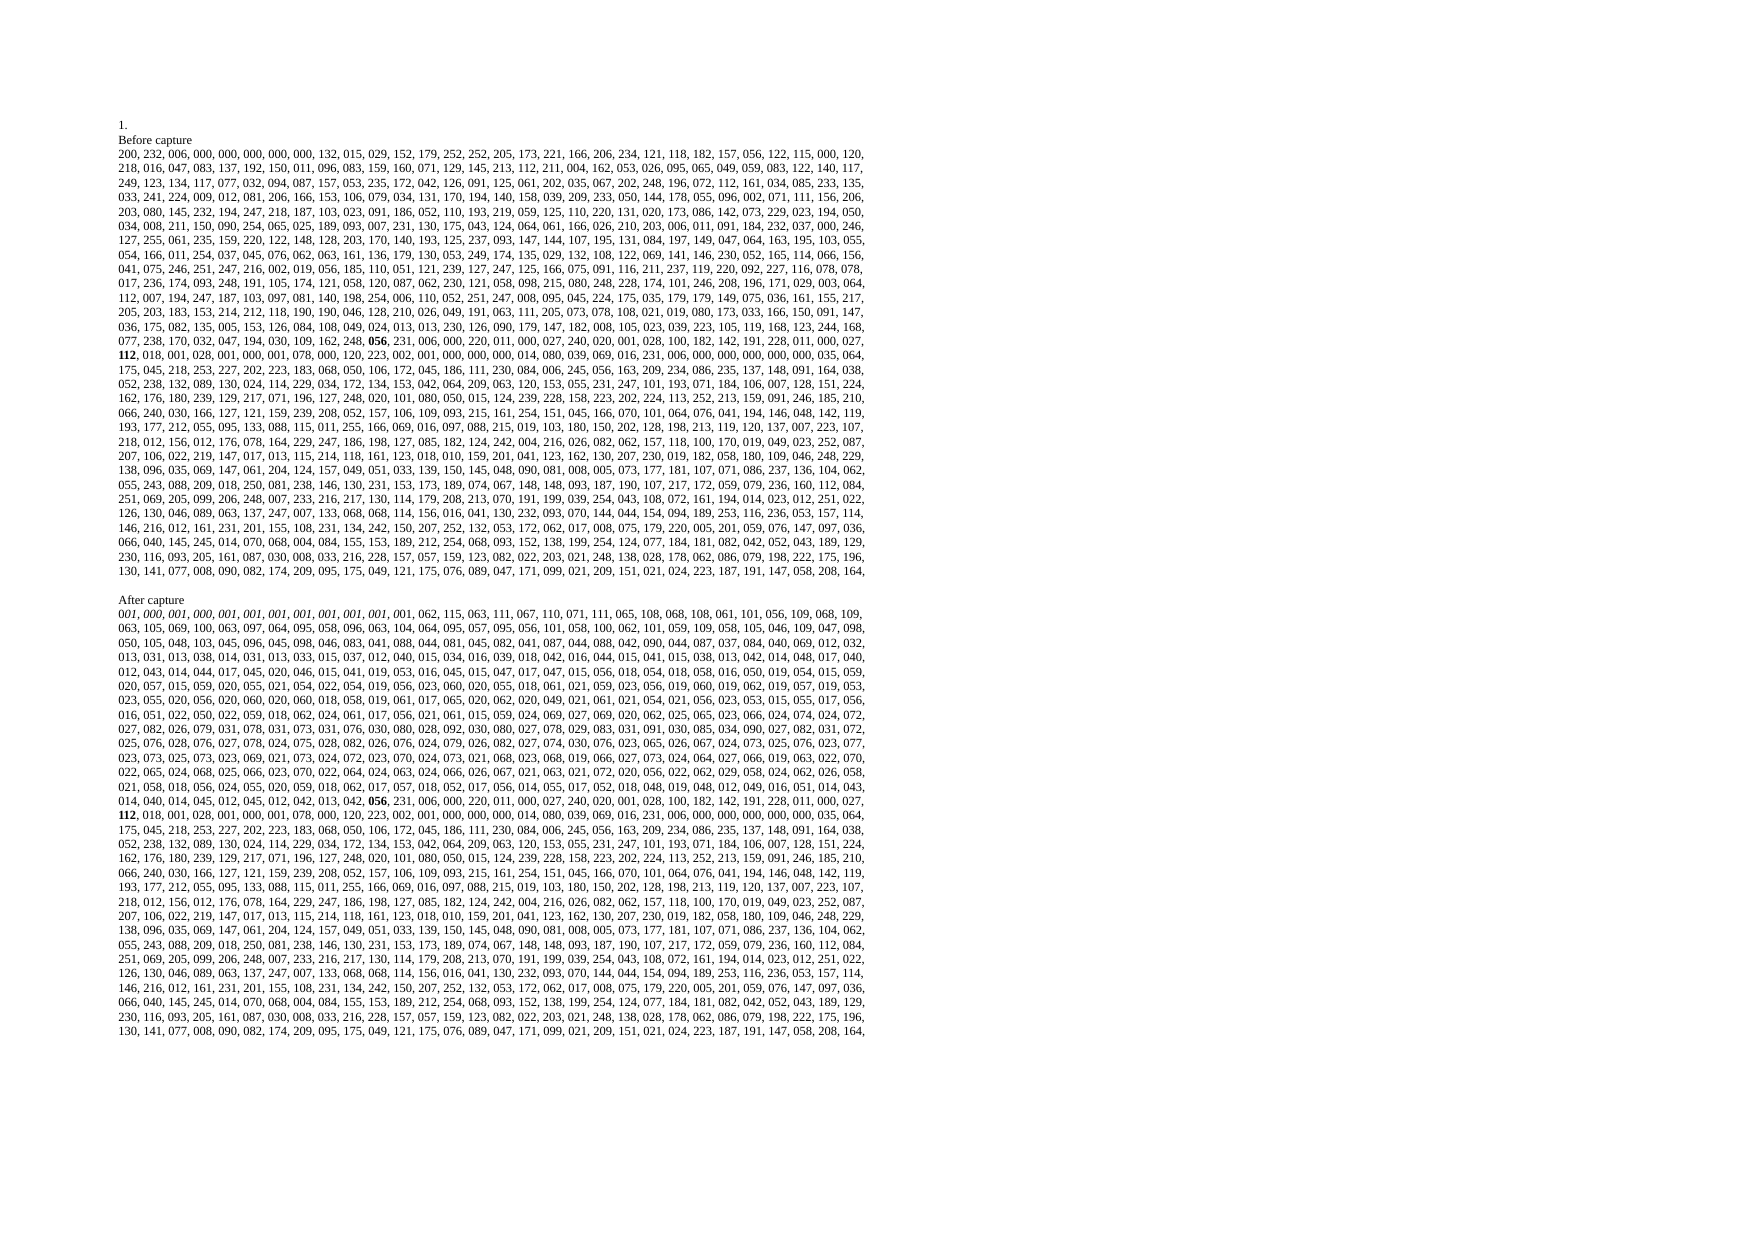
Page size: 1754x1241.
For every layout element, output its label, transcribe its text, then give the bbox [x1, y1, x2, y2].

text 021, 058, 018, 056, 024, 055, 020, 059, 018, 062, 017, 057, 018, 052, 017, 056, 014, 055, 017, 052, 018, 048, 019, 048, 012, 049, 016, 051, 014, 043, [118, 779, 1635, 794]
text 066, 040, 145, 245, 014, 070, 068, 004, 084, 155, 153, 189, 212, 254, 068, 093, 152, 138, 199, 254, 124, 077, 184, 181, 082, 042, 052, 043, 189, 129, [118, 995, 1635, 1009]
text 207, 106, 022, 219, 147, 017, 013, 115, 214, 118, 161, 123, 018, 010, 159, 201, 041, 123, 162, 130, 207, 230, 019, 182, 058, 180, 109, 046, 248, 229, [118, 449, 1635, 463]
text 016, 051, 022, 050, 022, 059, 018, 062, 024, 061, 017, 056, 021, 061, 015, 059, 024, 069, 027, 069, 020, 062, 025, 065, 023, 066, 024, 074, 024, 072, [118, 707, 1635, 722]
text 130, 141, 077, 008, 090, 082, 174, 209, 095, 175, 049, 121, 175, 076, 089, 047, 171, 099, 021, 209, 151, 021, 024, 223, 187, 191, 147, 058, 208, 164, [118, 1024, 1635, 1038]
text 146, 216, 012, 161, 231, 201, 155, 108, 231, 134, 242, 150, 207, 252, 132, 053, 172, 062, 017, 008, 075, 179, 220, 005, 201, 059, 076, 147, 097, 036, [118, 521, 1635, 535]
text 052, 238, 132, 089, 130, 024, 114, 229, 034, 172, 134, 153, 042, 064, 209, 063, 120, 153, 055, 231, 247, 101, 193, 071, 184, 106, 007, 128, 151, 224, [118, 377, 1635, 391]
text 162, 176, 180, 239, 129, 217, 071, 196, 127, 248, 020, 101, 080, 050, 015, 124, 239, 228, 158, 223, 202, 224, 113, 252, 213, 159, 091, 246, 185, 210, [118, 851, 1635, 866]
text 034, 008, 211, 150, 090, 254, 065, 025, 189, 093, 007, 231, 130, 175, 043, 124, 064, 061, 166, 026, 210, 203, 006, 011, 091, 184, 232, 037, 000, 246, [118, 219, 1635, 233]
text 012, 043, 014, 044, 017, 045, 020, 046, 015, 041, 019, 053, 016, 045, 015, 047, 017, 047, 015, 056, 018, 054, 018, 058, 016, 050, 019, 054, 015, 059, [118, 664, 1635, 679]
text 126, 130, 046, 089, 063, 137, 247, 007, 133, 068, 068, 114, 156, 016, 041, 130, 232, 093, 070, 144, 044, 154, 094, 189, 253, 116, 236, 053, 157, 114, [118, 506, 1635, 521]
text 138, 096, 035, 069, 147, 061, 204, 124, 157, 049, 051, 033, 139, 150, 145, 048, 090, 081, 008, 005, 073, 177, 181, 107, 071, 086, 237, 136, 104, 062, [118, 463, 1635, 477]
text 218, 016, 047, 083, 137, 192, 150, 011, 096, 083, 159, 160, 071, 129, 145, 213, 112, 211, 004, 162, 053, 026, 095, 065, 049, 059, 083, 122, 140, 117, [118, 161, 1635, 176]
text 066, 240, 030, 166, 127, 121, 159, 239, 208, 052, 157, 106, 109, 093, 215, 161, 254, 151, 045, 166, 070, 101, 064, 076, 041, 194, 146, 048, 142, 119, [118, 866, 1635, 880]
text 251, 069, 205, 099, 206, 248, 007, 233, 216, 217, 130, 114, 179, 208, 213, 070, 191, 199, 039, 254, 043, 108, 072, 161, 194, 014, 023, 012, 251, 022, [118, 492, 1635, 506]
text 218, 012, 156, 012, 176, 078, 164, 229, 247, 186, 198, 127, 085, 182, 124, 242, 004, 216, 026, 082, 062, 157, 118, 100, 170, 019, 049, 023, 252, 087, [118, 894, 1635, 909]
text 162, 176, 180, 239, 129, 217, 071, 196, 127, 248, 020, 101, 080, 050, 015, 124, 239, 228, 158, 223, 202, 224, 113, 252, 213, 159, 091, 246, 185, 210, [118, 391, 1635, 406]
text 052, 238, 132, 089, 130, 024, 114, 229, 034, 172, 134, 153, 042, 064, 209, 063, 120, 153, 055, 231, 247, 101, 193, 071, 184, 106, 007, 128, 151, 224, [118, 837, 1635, 851]
text 126, 130, 046, 089, 063, 137, 247, 007, 133, 068, 068, 114, 156, 016, 041, 130, 232, 093, 070, 144, 044, 154, 094, 189, 253, 116, 236, 053, 157, 114, [118, 966, 1635, 981]
text 025, 076, 028, 076, 027, 078, 024, 075, 028, 082, 026, 076, 024, 079, 026, 082, 027, 074, 030, 076, 023, 065, 026, 067, 024, 073, 025, 076, 023, 077, [118, 736, 1635, 751]
text 138, 096, 035, 069, 147, 061, 204, 124, 157, 049, 051, 033, 139, 150, 145, 048, 090, 081, 008, 005, 073, 177, 181, 107, 071, 086, 237, 136, 104, 062, [118, 923, 1635, 937]
text 036, 175, 082, 135, 005, 153, 126, 084, 108, 049, 024, 013, 013, 230, 126, 090, 179, 147, 182, 008, 105, 023, 039, 223, 105, 119, 168, 123, 244, 168, [118, 319, 1635, 334]
text 112, 007, 194, 247, 187, 103, 097, 081, 140, 198, 254, 006, 110, 052, 251, 247, 008, 095, 045, 224, 175, 035, 179, 179, 149, 075, 036, 161, 155, 217, [118, 291, 1635, 305]
text 1. [118, 118, 1635, 132]
text 066, 040, 145, 245, 014, 070, 068, 004, 084, 155, 153, 189, 212, 254, 068, 093, 152, 138, 199, 254, 124, 077, 184, 181, 082, 042, 052, 043, 189, 129, [118, 535, 1635, 549]
text 027, 082, 026, 079, 031, 078, 031, 073, 031, 076, 030, 080, 028, 092, 030, 080, 027, 078, 029, 083, 031, 091, 030, 085, 034, 090, 027, 082, 031, 072, [118, 722, 1635, 736]
text 055, 243, 088, 209, 018, 250, 081, 238, 146, 130, 231, 153, 173, 189, 074, 067, 148, 148, 093, 187, 190, 107, 217, 172, 059, 079, 236, 160, 112, 084, [118, 937, 1635, 952]
text 017, 236, 174, 093, 248, 191, 105, 174, 121, 058, 120, 087, 062, 230, 121, 058, 098, 215, 080, 248, 228, 174, 101, 246, 208, 196, 171, 029, 003, 064, [118, 276, 1635, 291]
text 013, 031, 013, 038, 014, 031, 013, 033, 015, 037, 012, 040, 015, 034, 016, 039, 018, 042, 016, 044, 015, 041, 015, 038, 013, 042, 014, 048, 017, 040, [118, 650, 1635, 664]
text 055, 243, 088, 209, 018, 250, 081, 238, 146, 130, 231, 153, 173, 189, 074, 067, 148, 148, 093, 187, 190, 107, 217, 172, 059, 079, 236, 160, 112, 084, [118, 477, 1635, 492]
text 146, 216, 012, 161, 231, 201, 155, 108, 231, 134, 242, 150, 207, 252, 132, 053, 172, 062, 017, 008, 075, 179, 220, 005, 201, 059, 076, 147, 097, 036, [118, 981, 1635, 995]
text 193, 177, 212, 055, 095, 133, 088, 115, 011, 255, 166, 069, 016, 097, 088, 215, 019, 103, 180, 150, 202, 128, 198, 213, 119, 120, 137, 007, 223, 107, [118, 420, 1635, 434]
text 014, 040, 014, 045, 012, 045, 012, 042, 013, 042, 056, 231, 006, 000, 220, 011, 000, 027, 240, 020, 001, 028, 100, 182, 142, 191, 228, 011, 000, 027, [118, 794, 1635, 808]
text 251, 069, 205, 099, 206, 248, 007, 233, 216, 217, 130, 114, 179, 208, 213, 070, 191, 199, 039, 254, 043, 108, 072, 161, 194, 014, 023, 012, 251, 022, [118, 952, 1635, 966]
text 054, 166, 011, 254, 037, 045, 076, 062, 063, 161, 136, 179, 130, 053, 249, 174, 135, 029, 132, 108, 122, 069, 141, 146, 230, 052, 165, 114, 066, 156, [118, 247, 1635, 262]
text 205, 203, 183, 153, 214, 212, 118, 190, 190, 046, 128, 210, 026, 049, 191, 063, 111, 205, 073, 078, 108, 021, 019, 080, 173, 033, 166, 150, 091, 147, [118, 305, 1635, 319]
text 077, 238, 170, 032, 047, 194, 030, 109, 162, 248, 056, 231, 006, 000, 220, 011, 000, 027, 240, 020, 001, 028, 100, 182, 142, 191, 228, 011, 000, 027, [118, 334, 1635, 348]
text After capture [118, 592, 1635, 607]
text 023, 055, 020, 056, 020, 060, 020, 060, 018, 058, 019, 061, 017, 065, 020, 062, 020, 049, 021, 061, 021, 054, 021, 056, 023, 053, 015, 055, 017, 056, [118, 693, 1635, 707]
text 249, 123, 134, 117, 077, 032, 094, 087, 157, 053, 235, 172, 042, 126, 091, 125, 061, 202, 035, 067, 202, 248, 196, 072, 112, 161, 034, 085, 233, 135, [118, 176, 1635, 190]
text 175, 045, 218, 253, 227, 202, 223, 183, 068, 050, 106, 172, 045, 186, 111, 230, 084, 006, 245, 056, 163, 209, 234, 086, 235, 137, 148, 091, 164, 038, [118, 362, 1635, 377]
text 130, 141, 077, 008, 090, 082, 174, 209, 095, 175, 049, 121, 175, 076, 089, 047, 171, 099, 021, 209, 151, 021, 024, 223, 187, 191, 147, 058, 208, 164, [118, 564, 1635, 578]
text 193, 177, 212, 055, 095, 133, 088, 115, 011, 255, 166, 069, 016, 097, 088, 215, 019, 103, 180, 150, 202, 128, 198, 213, 119, 120, 137, 007, 223, 107, [118, 880, 1635, 894]
text 127, 255, 061, 235, 159, 220, 122, 148, 128, 203, 170, 140, 193, 125, 237, 093, 147, 144, 107, 195, 131, 084, 197, 149, 047, 064, 163, 195, 103, 055, [118, 233, 1635, 247]
text 112, 018, 001, 028, 001, 000, 001, 078, 000, 120, 223, 002, 001, 000, 000, 000, 014, 080, 039, 069, 016, 231, 006, 000, 000, 000, 000, 000, 035, 064, [118, 808, 1635, 822]
text 050, 105, 048, 103, 045, 096, 045, 098, 046, 083, 041, 088, 044, 081, 045, 082, 041, 087, 044, 088, 042, 090, 044, 087, 037, 084, 040, 069, 012, 032, [118, 636, 1635, 650]
text 066, 240, 030, 166, 127, 121, 159, 239, 208, 052, 157, 106, 109, 093, 215, 161, 254, 151, 045, 166, 070, 101, 064, 076, 041, 194, 146, 048, 142, 119, [118, 406, 1635, 420]
text 033, 241, 224, 009, 012, 081, 206, 166, 153, 106, 079, 034, 131, 170, 194, 140, 158, 039, 209, 233, 050, 144, 178, 055, 096, 002, 071, 111, 156, 206, [118, 190, 1635, 204]
text 022, 065, 024, 068, 025, 066, 023, 070, 022, 064, 024, 063, 024, 066, 026, 067, 021, 063, 021, 072, 020, 056, 022, 062, 029, 058, 024, 062, 026, 058, [118, 765, 1635, 779]
text 001, 000, 001, 000, 001, 001, 001, 001, 001, 001, 001, 001, 062, 115, 063, 111, 067, 110, 071, 111, 065, 108, 068, 108, 061, 101, 056, 109, 068, 109, [118, 607, 1635, 621]
text 041, 075, 246, 251, 247, 216, 002, 019, 056, 185, 110, 051, 121, 239, 127, 247, 125, 166, 075, 091, 116, 211, 237, 119, 220, 092, 227, 116, 078, 078, [118, 262, 1635, 276]
text 020, 057, 015, 059, 020, 055, 021, 054, 022, 054, 019, 056, 023, 060, 020, 055, 018, 061, 021, 059, 023, 056, 019, 060, 019, 062, 019, 057, 019, 053, [118, 679, 1635, 693]
text Before capture [118, 132, 1635, 147]
text 230, 116, 093, 205, 161, 087, 030, 008, 033, 216, 228, 157, 057, 159, 123, 082, 022, 203, 021, 248, 138, 028, 178, 062, 086, 079, 198, 222, 175, 196, [118, 549, 1635, 564]
text 203, 080, 145, 232, 194, 247, 218, 187, 103, 023, 091, 186, 052, 110, 193, 219, 059, 125, 110, 220, 131, 020, 173, 086, 142, 073, 229, 023, 194, 050, [118, 204, 1635, 219]
text 200, 232, 006, 000, 000, 000, 000, 000, 132, 015, 029, 152, 179, 252, 252, 205, 173, 221, 166, 206, 234, 121, 118, 182, 157, 056, 122, 115, 000, 120, [118, 147, 1635, 161]
text 023, 073, 025, 073, 023, 069, 021, 073, 024, 072, 023, 070, 024, 073, 021, 068, 023, 068, 019, 066, 027, 073, 024, 064, 027, 066, 019, 063, 022, 070, [118, 751, 1635, 765]
text 207, 106, 022, 219, 147, 017, 013, 115, 214, 118, 161, 123, 018, 010, 159, 201, 041, 123, 162, 130, 207, 230, 019, 182, 058, 180, 109, 046, 248, 229, [118, 909, 1635, 923]
text 063, 105, 069, 100, 063, 097, 064, 095, 058, 096, 063, 104, 064, 095, 057, 095, 056, 101, 058, 100, 062, 101, 059, 109, 058, 105, 046, 109, 047, 098, [118, 621, 1635, 636]
text 112, 018, 001, 028, 001, 000, 001, 078, 000, 120, 223, 002, 001, 000, 000, 000, 014, 080, 039, 069, 016, 231, 006, 000, 000, 000, 000, 000, 035, 064, [118, 348, 1635, 362]
text 230, 116, 093, 205, 161, 087, 030, 008, 033, 216, 228, 157, 057, 159, 123, 082, 022, 203, 021, 248, 138, 028, 178, 062, 086, 079, 198, 222, 175, 196, [118, 1009, 1635, 1024]
text 218, 012, 156, 012, 176, 078, 164, 229, 247, 186, 198, 127, 085, 182, 124, 242, 004, 216, 026, 082, 062, 157, 118, 100, 170, 019, 049, 023, 252, 087, [118, 434, 1635, 449]
text 175, 045, 218, 253, 227, 202, 223, 183, 068, 050, 106, 172, 045, 186, 111, 230, 084, 006, 245, 056, 163, 209, 234, 086, 235, 137, 148, 091, 164, 038, [118, 822, 1635, 837]
